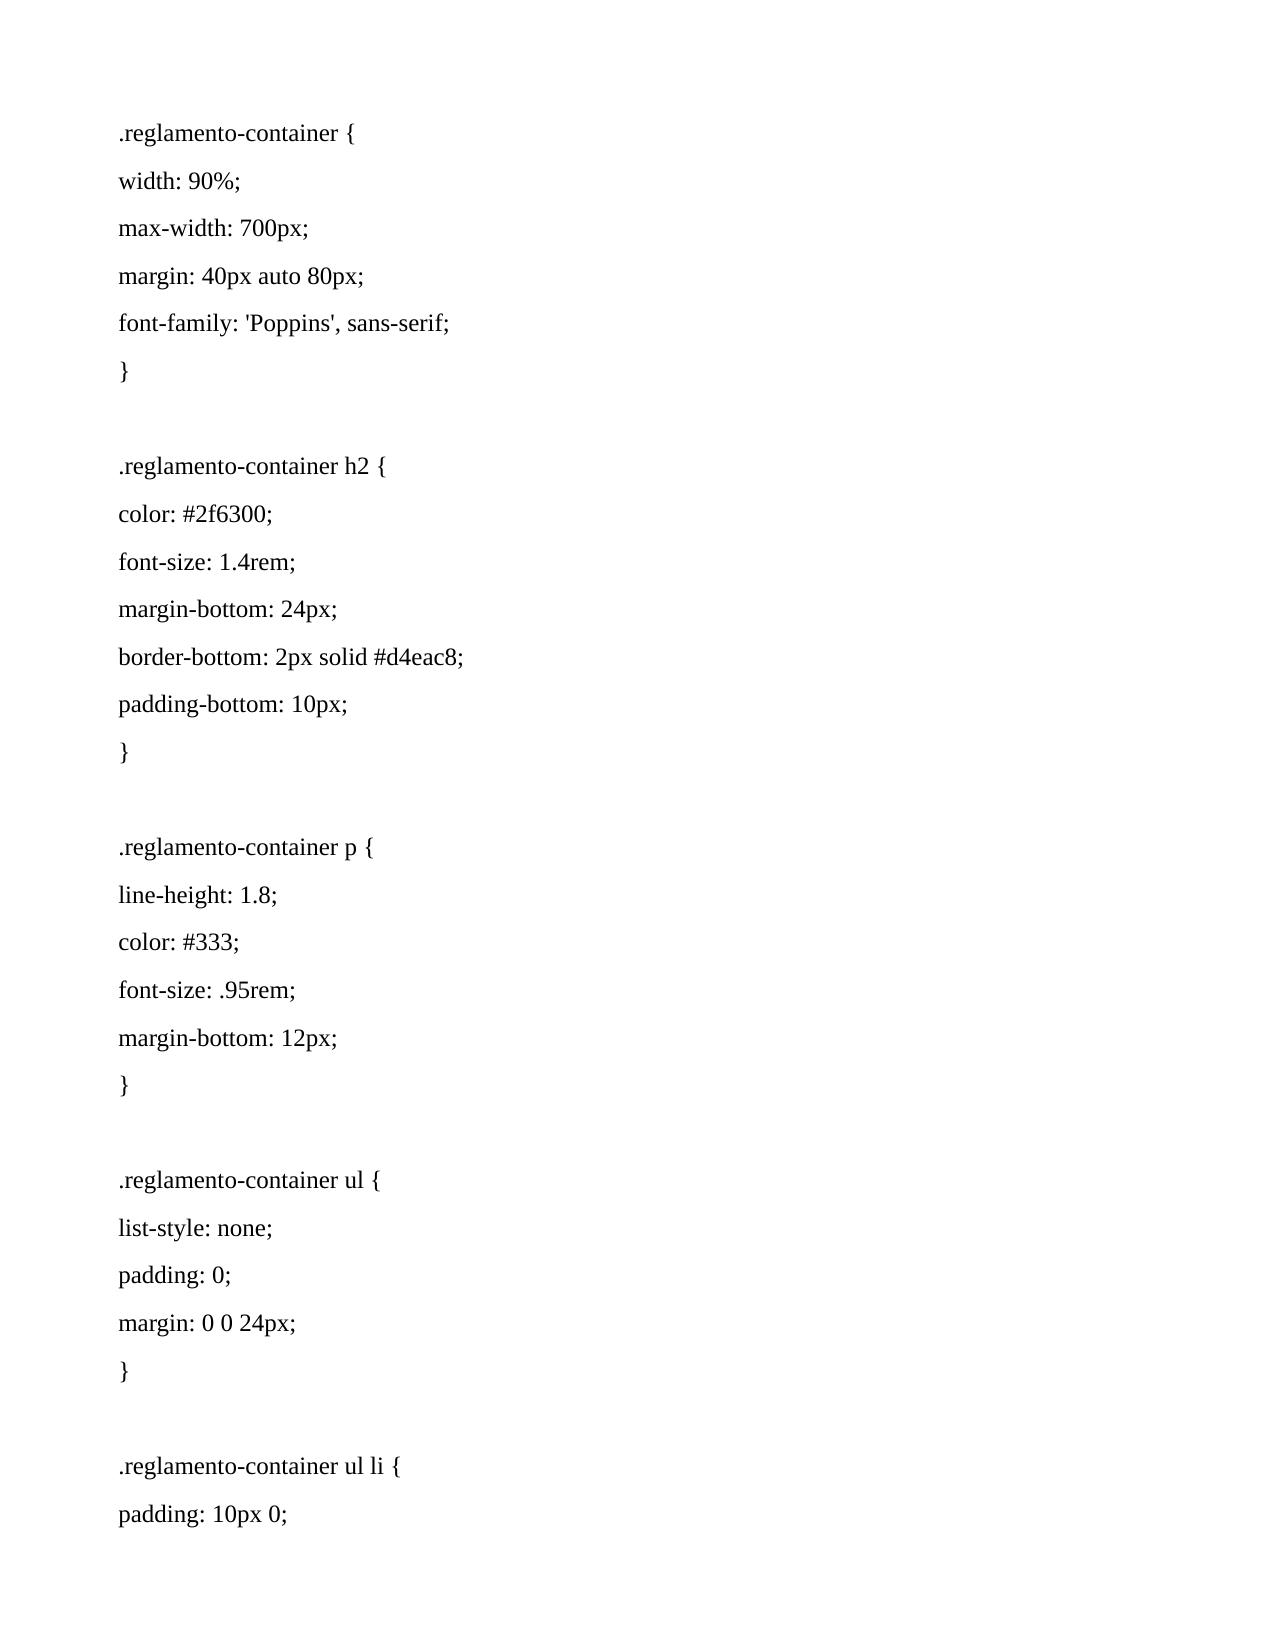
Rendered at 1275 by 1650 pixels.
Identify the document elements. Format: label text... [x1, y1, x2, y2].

text border-bottom: 2px solid #d4eac8; [118, 642, 1157, 671]
text color: #2f6300; [118, 499, 1157, 528]
text padding: 10px 0; [118, 1499, 1157, 1527]
text margin-bottom: 12px; [118, 1023, 1157, 1051]
text } [118, 1070, 1157, 1099]
text margin: 40px auto 80px; [118, 261, 1157, 290]
text .reglamento-container ul { [118, 1165, 1157, 1194]
text max-width: 700px; [118, 213, 1157, 242]
text width: 90%; [118, 166, 1157, 194]
text } [118, 737, 1157, 766]
text margin-bottom: 24px; [118, 594, 1157, 623]
text padding-bottom: 10px; [118, 689, 1157, 718]
text padding: 0; [118, 1261, 1157, 1289]
text .reglamento-container p { [118, 832, 1157, 861]
text .reglamento-container h2 { [118, 451, 1157, 480]
text .reglamento-container { [118, 118, 1157, 147]
text font-family: 'Poppins', sans-serif; [118, 308, 1157, 337]
text font-size: 1.4rem; [118, 547, 1157, 575]
text margin: 0 0 24px; [118, 1308, 1157, 1337]
text color: #333; [118, 927, 1157, 956]
text .reglamento-container ul li { [118, 1451, 1157, 1480]
text line-height: 1.8; [118, 880, 1157, 908]
text } [118, 1356, 1157, 1384]
text list-style: none; [118, 1213, 1157, 1242]
text } [118, 356, 1157, 385]
text font-size: .95rem; [118, 975, 1157, 1004]
